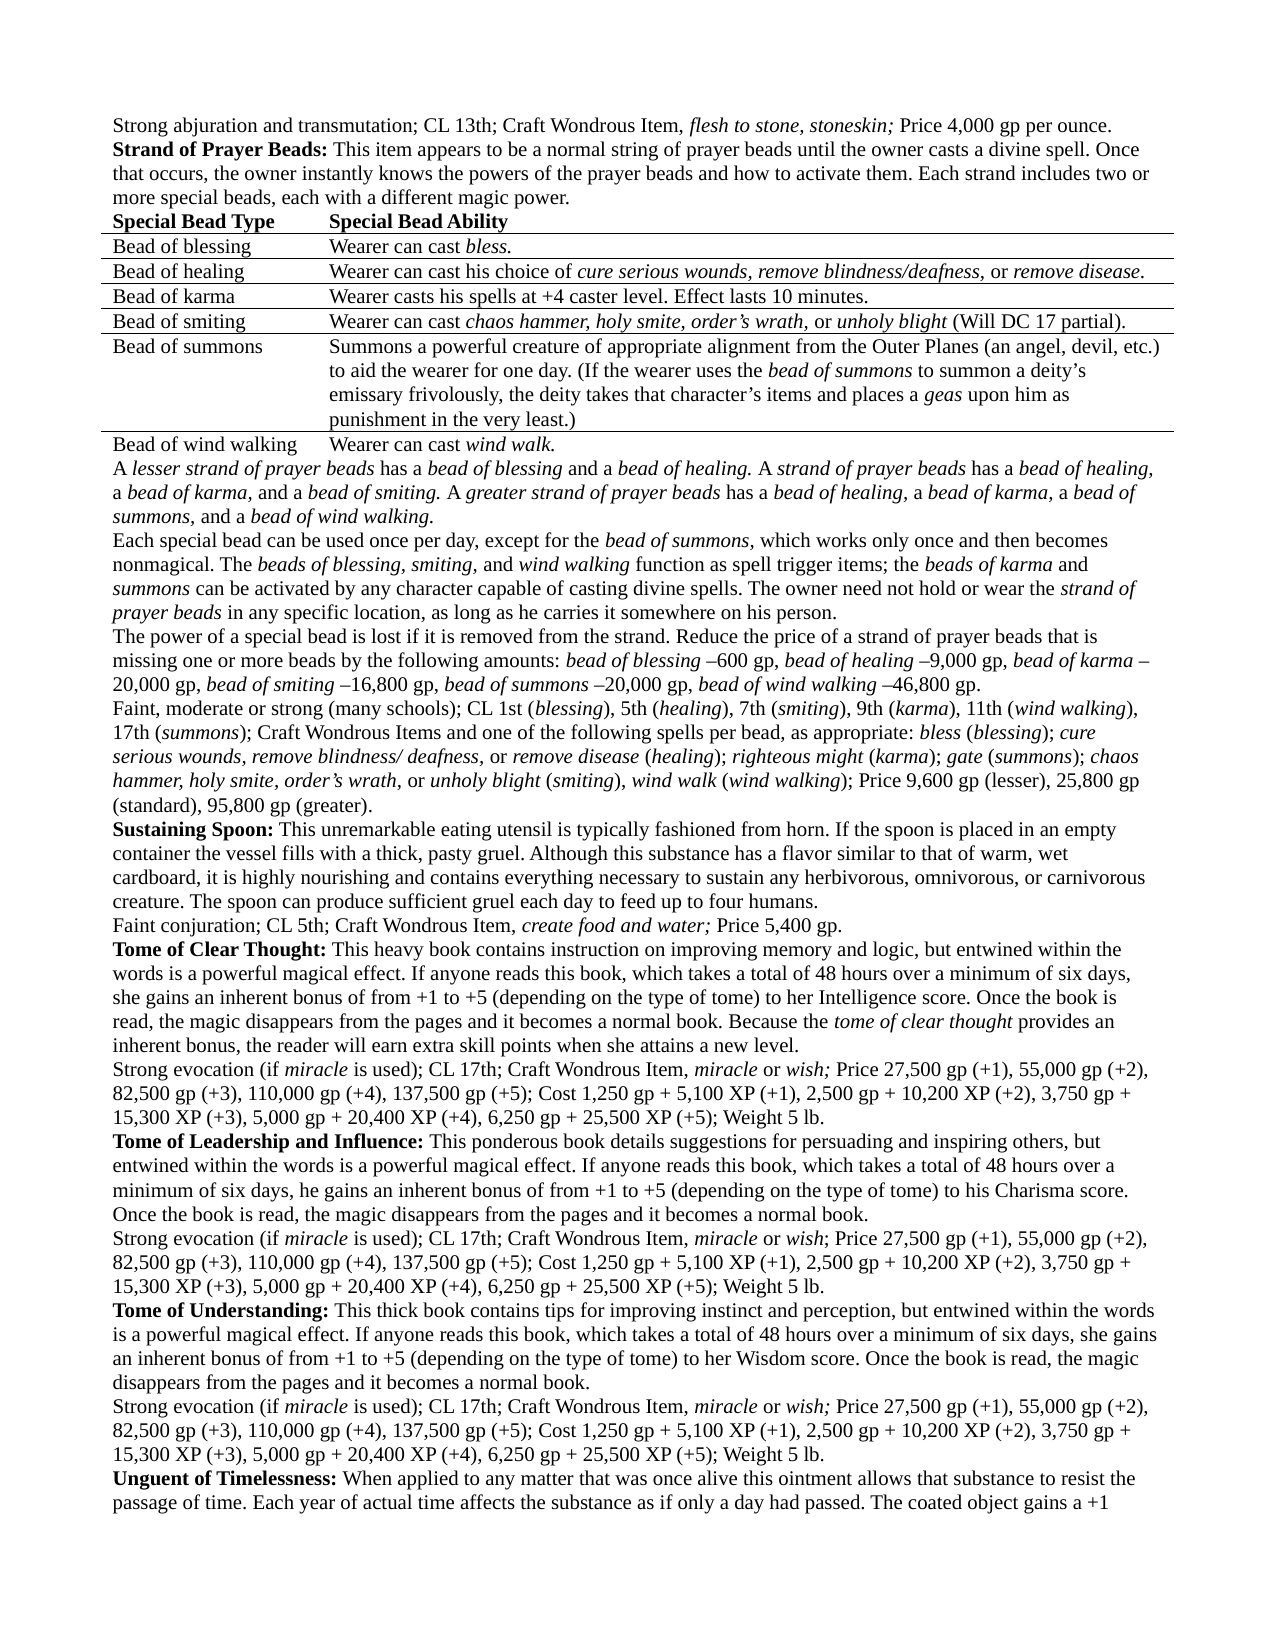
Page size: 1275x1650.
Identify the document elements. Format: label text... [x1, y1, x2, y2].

table_cell Bead of blessing [101, 234, 318, 258]
text Tome of Leadership and Influence: This ponderous book details suggestions for persuading and inspiring others, but entwined within the words is a powerful magical effect. If anyone reads this book, which takes a total of 48 hours over a minimum of six days, he gains an inherent bonus of from +1 to +5 (depending on the type of tome) to his Charisma score. Once the book is read, the magic disappears from the pages and it becomes a normal book. [112, 1129, 1162, 1226]
table_cell Bead of summons [101, 334, 318, 431]
table_cell Bead of smiting [101, 309, 318, 333]
table_cell Wearer can cast wind walk. [318, 432, 1174, 456]
table_header Special Bead Ability [318, 209, 1174, 233]
text A lesser strand of prayer beads has a bead of blessing and a bead of healing. A strand of prayer beads has a bead of healing, a bead of karma, and a bead of smiting. A greater strand of prayer beads has a bead of healing, a bead of karma, a bead of summons, and a bead of wind walking. [112, 456, 1162, 528]
text Sustaining Spoon: This unremarkable eating utensil is typically fashioned from horn. If the spoon is placed in an empty container the vessel fills with a thick, pasty gruel. Although this substance has a flavor similar to that of warm, wet cardboard, it is highly nourishing and contains everything necessary to sustain any herbivorous, omnivorous, or carnivorous creature. The spoon can produce sufficient gruel each day to feed up to four humans. [112, 817, 1162, 913]
table_cell Wearer can cast chaos hammer, holy smite, order’s wrath, or unholy blight (Will DC 17 partial). [318, 309, 1174, 333]
text Strand of Prayer Beads: This item appears to be a normal string of prayer beads until the owner casts a divine spell. Once that occurs, the owner instantly knows the powers of the prayer beads and how to activate them. Each strand includes two or more special beads, each with a different magic power. [112, 137, 1162, 209]
table_cell Wearer can cast his choice of cure serious wounds, remove blindness/deafness, or remove disease. [318, 259, 1174, 283]
text Tome of Clear Thought: This heavy book contains instruction on improving memory and logic, but entwined within the words is a powerful magical effect. If anyone reads this book, which takes a total of 48 hours over a minimum of six days, she gains an inherent bonus of from +1 to +5 (depending on the type of tome) to her Intelligence score. Once the book is read, the magic disappears from the pages and it becomes a normal book. Because the tome of clear thought provides an inherent bonus, the reader will earn extra skill points when she attains a new level. [112, 937, 1162, 1057]
text The power of a special bead is lost if it is removed from the strand. Reduce the price of a strand of prayer beads that is missing one or more beads by the following amounts: bead of blessing –600 gp, bead of healing –9,000 gp, bead of karma –20,000 gp, bead of smiting –16,800 gp, bead of summons –20,000 gp, bead of wind walking –46,800 gp. [112, 624, 1162, 696]
text Strong abjuration and transmutation; CL 13th; Craft Wondrous Item, flesh to stone, stoneskin; Price 4,000 gp per ounce. [112, 112, 1162, 137]
text Each special bead can be used once per day, except for the bead of summons, which works only once and then becomes nonmagical. The beads of blessing, smiting, and wind walking function as spell trigger items; the beads of karma and summons can be activated by any character capable of casting divine spells. The owner need not hold or wear the strand of prayer beads in any specific location, as long as he carries it somewhere on his person. [112, 528, 1162, 624]
text Strong evocation (if miracle is used); CL 17th; Craft Wondrous Item, miracle or wish; Price 27,500 gp (+1), 55,000 gp (+2), 82,500 gp (+3), 110,000 gp (+4), 137,500 gp (+5); Cost 1,250 gp + 5,100 XP (+1), 2,500 gp + 10,200 XP (+2), 3,750 gp + 15,300 XP (+3), 5,000 gp + 20,400 XP (+4), 6,250 gp + 25,500 XP (+5); Weight 5 lb. [112, 1394, 1162, 1466]
table_cell Summons a powerful creature of appropriate alignment from the Outer Planes (an angel, devil, etc.) to aid the wearer for one day. (If the wearer uses the bead of summons to summon a deity’s emissary frivolously, the deity takes that character’s items and places a geas upon him as punishment in the very least.) [318, 334, 1174, 431]
text Strong evocation (if miracle is used); CL 17th; Craft Wondrous Item, miracle or wish; Price 27,500 gp (+1), 55,000 gp (+2), 82,500 gp (+3), 110,000 gp (+4), 137,500 gp (+5); Cost 1,250 gp + 5,100 XP (+1), 2,500 gp + 10,200 XP (+2), 3,750 gp + 15,300 XP (+3), 5,000 gp + 20,400 XP (+4), 6,250 gp + 25,500 XP (+5); Weight 5 lb. [112, 1226, 1162, 1298]
text Tome of Understanding: This thick book contains tips for improving instinct and perception, but entwined within the words is a powerful magical effect. If anyone reads this book, which takes a total of 48 hours over a minimum of six days, she gains an inherent bonus of from +1 to +5 (depending on the type of tome) to her Wisdom score. Once the book is read, the magic disappears from the pages and it becomes a normal book. [112, 1298, 1162, 1394]
text Faint conjuration; CL 5th; Craft Wondrous Item, create food and water; Price 5,400 gp. [112, 913, 1162, 937]
text Faint, moderate or strong (many schools); CL 1st (blessing), 5th (healing), 7th (smiting), 9th (karma), 11th (wind walking), 17th (summons); Craft Wondrous Items and one of the following spells per bead, as appropriate: bless (blessing); cure serious wounds, remove blindness/ deafness, or remove disease (healing); righteous might (karma); gate (summons); chaos hammer, holy smite, order’s wrath, or unholy blight (smiting), wind walk (wind walking); Price 9,600 gp (lesser), 25,800 gp (standard), 95,800 gp (greater). [112, 696, 1162, 817]
table_cell Wearer can cast bless. [318, 234, 1174, 258]
table_cell Wearer casts his spells at +4 caster level. Effect lasts 10 minutes. [318, 284, 1174, 308]
table_cell Bead of karma [101, 284, 318, 308]
table_cell Bead of healing [101, 259, 318, 283]
table_cell Bead of wind walking [101, 432, 318, 456]
text Unguent of Timelessness: When applied to any matter that was once alive this ointment allows that substance to resist the passage of time. Each year of actual time affects the substance as if only a day had passed. The coated object gains a +1 [112, 1466, 1162, 1514]
text Strong evocation (if miracle is used); CL 17th; Craft Wondrous Item, miracle or wish; Price 27,500 gp (+1), 55,000 gp (+2), 82,500 gp (+3), 110,000 gp (+4), 137,500 gp (+5); Cost 1,250 gp + 5,100 XP (+1), 2,500 gp + 10,200 XP (+2), 3,750 gp + 15,300 XP (+3), 5,000 gp + 20,400 XP (+4), 6,250 gp + 25,500 XP (+5); Weight 5 lb. [112, 1057, 1162, 1129]
table_header Special Bead Type [101, 209, 318, 233]
